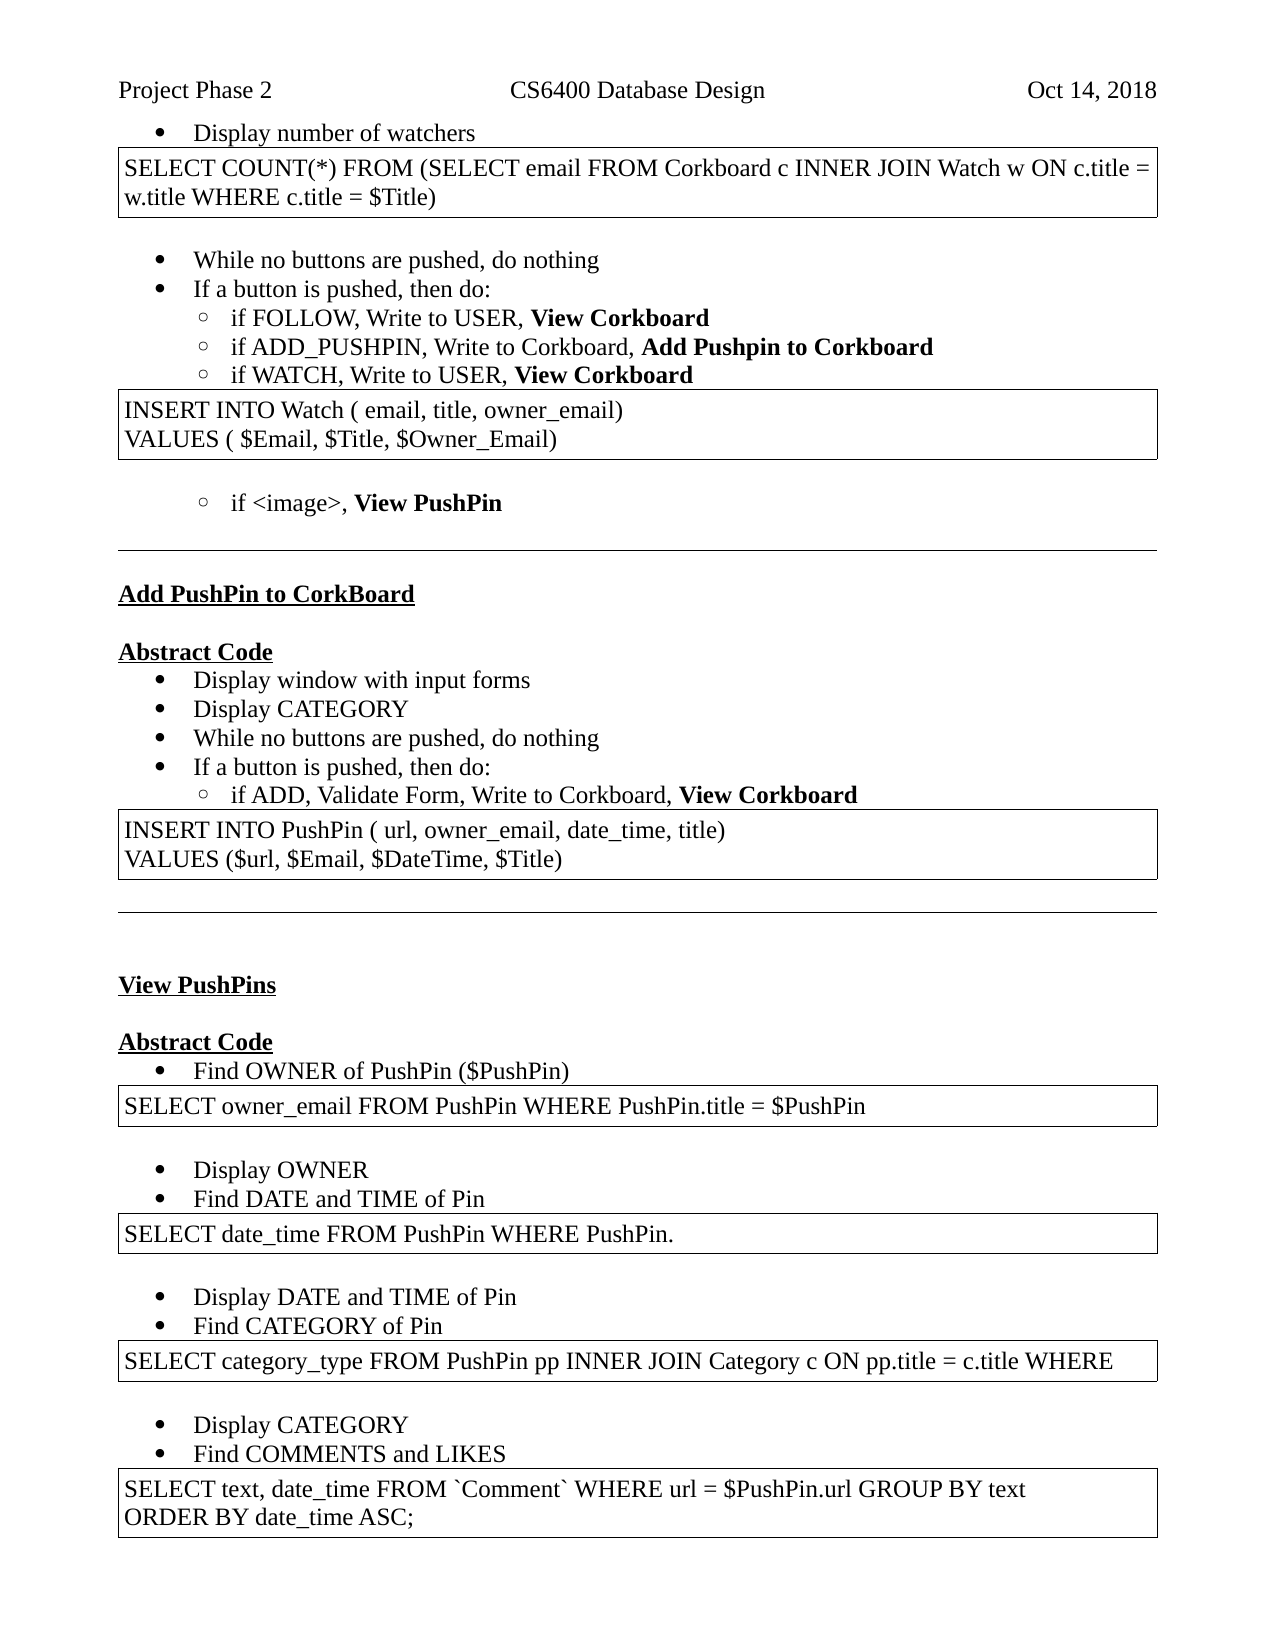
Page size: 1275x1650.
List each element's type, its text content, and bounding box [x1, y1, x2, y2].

list If a button is pushed, then do: [156, 752, 1157, 780]
list Display number of watchers [156, 118, 1157, 147]
list if <image>, View PushPin [193, 488, 1157, 517]
table_header SELECT date_time FROM PushPin WHERE PushPin. [119, 1214, 1157, 1253]
table_header SELECT COUNT(*) FROM (SELECT email FROM Corkboard c INNER JOIN Watch w ON c.title = w.title WHERE c.title = $Title) [119, 148, 1157, 216]
table_header INSERT INTO PushPin ( url, owner_email, date_time, title) VALUES ($url, $Email, $DateTime, $Title) [119, 810, 1157, 878]
table_header INSERT INTO Watch ( email, title, owner_email) VALUES ( $Email, $Title, $Owner_Email) [119, 390, 1157, 459]
list Find OWNER of PushPin ($PushPin) [156, 1056, 1157, 1085]
list if FOLLOW, Write to USER, View Corkboard [193, 303, 1157, 332]
list Display OWNER [156, 1155, 1157, 1184]
table_header SELECT category_type FROM PushPin pp INNER JOIN Category c ON pp.title = c.title WHERE [119, 1341, 1157, 1381]
list Find CATEGORY of Pin [156, 1311, 1157, 1340]
list Display CATEGORY [156, 1410, 1157, 1439]
list Find COMMENTS and LIKES [156, 1439, 1157, 1467]
text View PushPins [118, 970, 1157, 999]
list While no buttons are pushed, do nothing [156, 723, 1157, 752]
table_header SELECT owner_email FROM PushPin WHERE PushPin.title = $PushPin [119, 1086, 1157, 1126]
list if ADD_PUSHPIN, Write to Corkboard, Add Pushpin to Corkboard [193, 332, 1157, 361]
text Abstract Code [118, 637, 1157, 665]
list Find DATE and TIME of Pin [156, 1184, 1157, 1212]
list If a button is pushed, then do: [156, 274, 1157, 303]
list While no buttons are pushed, do nothing [156, 246, 1157, 274]
text Abstract Code [118, 1027, 1157, 1056]
table_header SELECT text, date_time FROM `Comment` WHERE url = $PushPin.url GROUP BY text ORDER BY date_time ASC; [119, 1469, 1157, 1537]
list Display window with input forms [156, 665, 1157, 694]
list Display DATE and TIME of Pin [156, 1282, 1157, 1311]
text Add PushPin to CorkBoard [118, 579, 1157, 608]
list if WATCH, Write to USER, View Corkboard [193, 361, 1157, 389]
list Display CATEGORY [156, 694, 1157, 723]
list if ADD, Validate Form, Write to Corkboard, View Corkboard [193, 780, 1157, 809]
